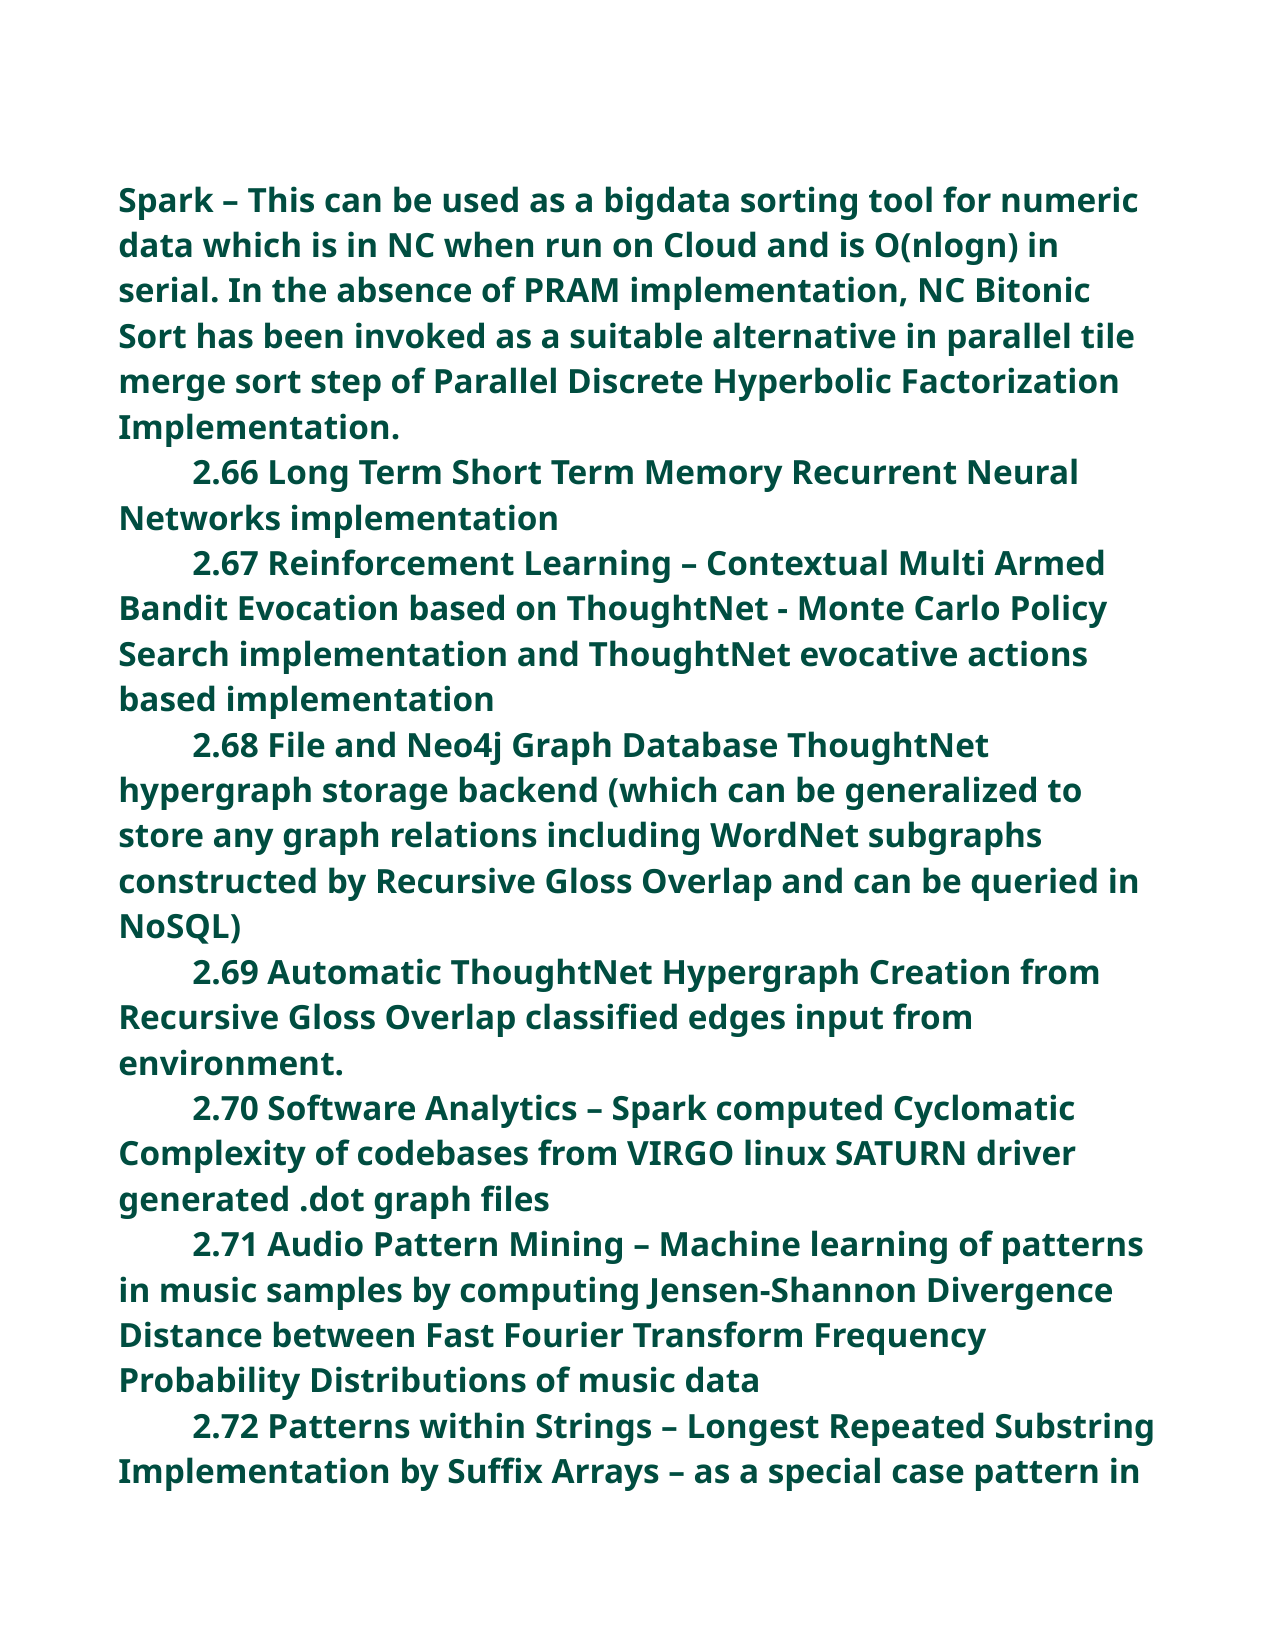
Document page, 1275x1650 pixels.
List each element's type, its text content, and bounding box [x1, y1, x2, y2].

text 2.70 Software Analytics – Spark computed Cyclomatic Complexity of codebases from VIRGO linux SATURN driver generated .dot graph files [118, 1085, 1157, 1221]
text 2.67 Reinforcement Learning – Contextual Multi Armed Bandit Evocation based on ThoughtNet - Monte Carlo Policy Search implementation and ThoughtNet evocative actions based implementation [118, 540, 1157, 721]
text 2.69 Automatic ThoughtNet Hypergraph Creation from Recursive Gloss Overlap classified edges input from environment. [118, 948, 1157, 1085]
text 2.68 File and Neo4j Graph Database ThoughtNet hypergraph storage backend (which can be generalized to store any graph relations including WordNet subgraphs constructed by Recursive Gloss Overlap and can be queried in NoSQL) [118, 721, 1157, 948]
text 2.72 Patterns within Strings – Longest Repeated Substring Implementation by Suffix Arrays – as a special case pattern in [118, 1403, 1157, 1493]
text 2.71 Audio Pattern Mining – Machine learning of patterns in music samples by computing Jensen-Shannon Divergence Distance between Fast Fourier Transform Frequency Probability Distributions of music data [118, 1221, 1157, 1403]
text 2.66 Long Term Short Term Memory Recurrent Neural Networks implementation [118, 449, 1157, 540]
text Spark – This can be used as a bigdata sorting tool for numeric data which is in NC when run on Cloud and is O(nlogn) in serial. In the absence of PRAM implementation, NC Bitonic Sort has been invoked as a suitable alternative in parallel tile merge sort step of Parallel Discrete Hyperbolic Factorization Implementation. [118, 176, 1157, 449]
